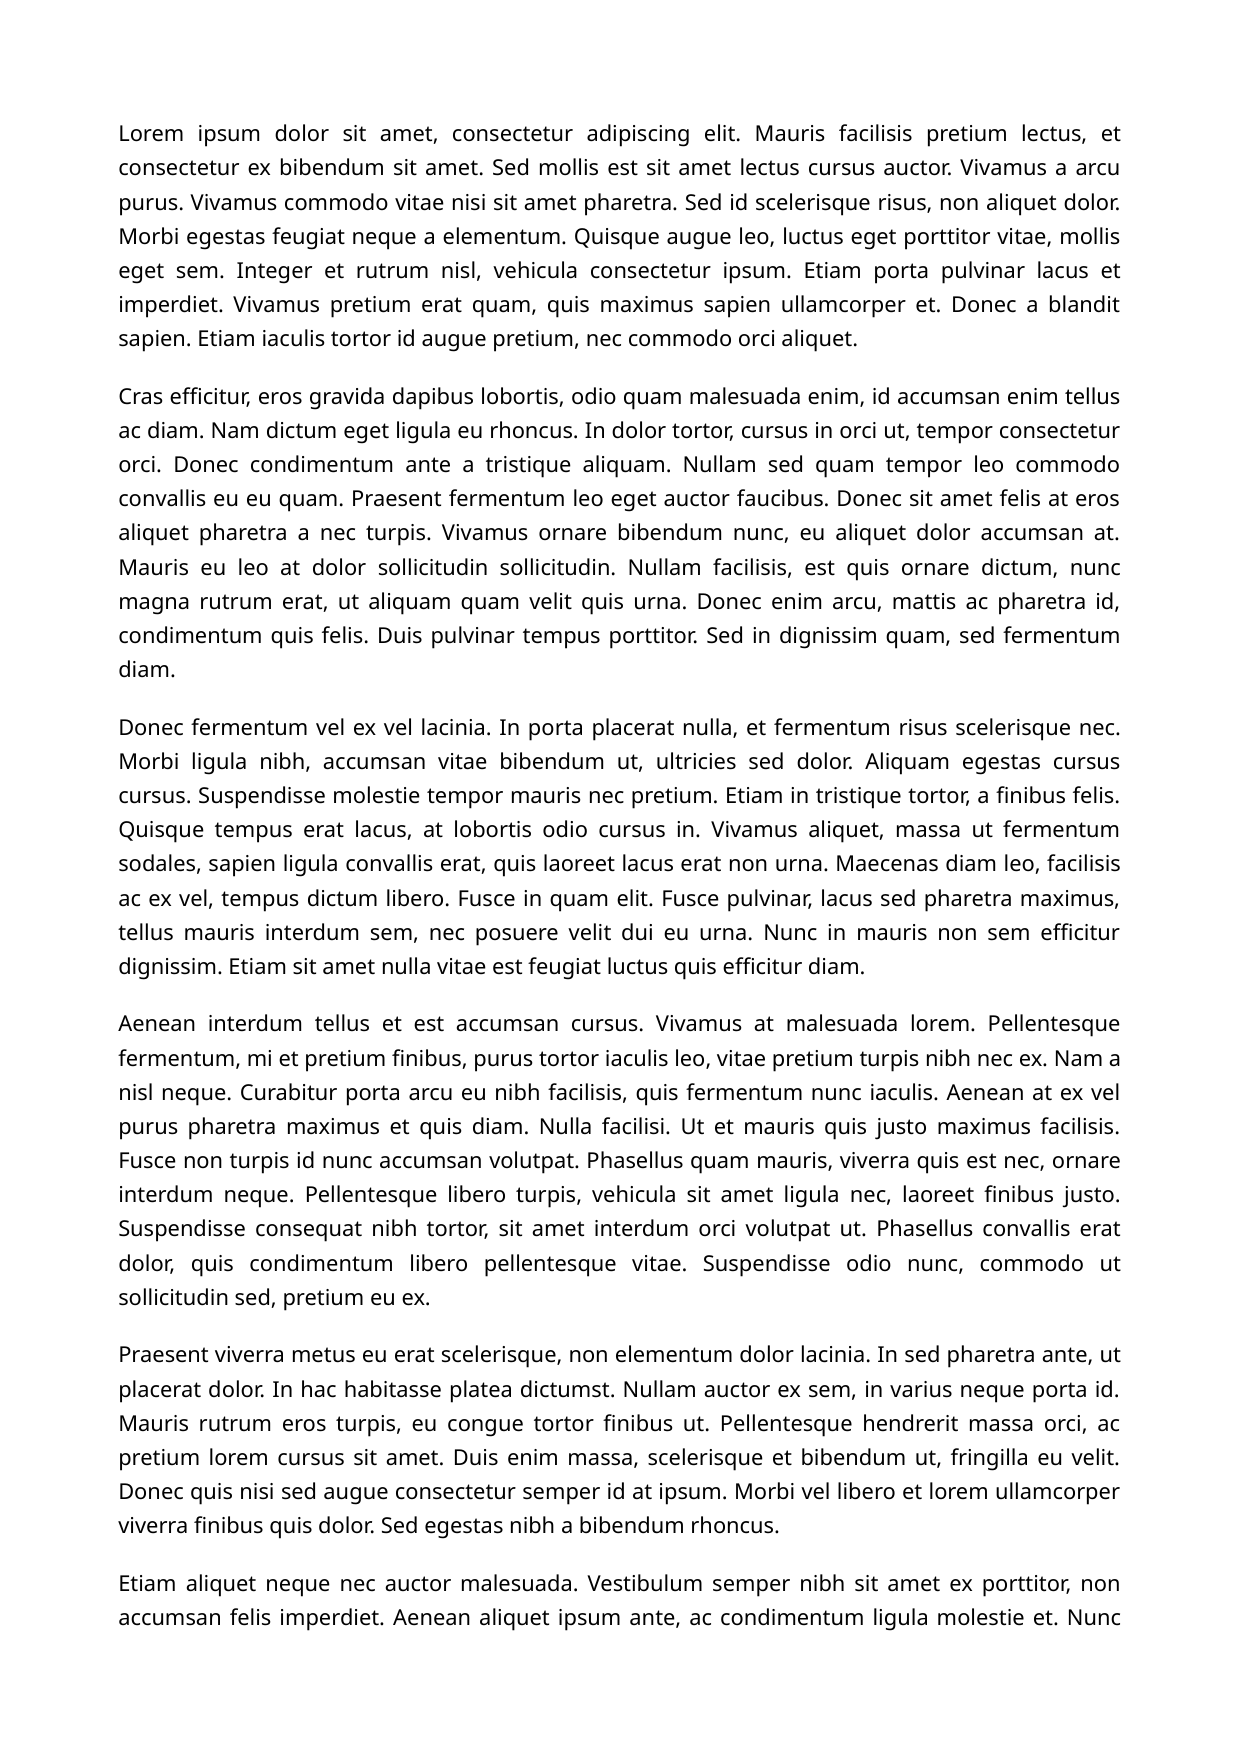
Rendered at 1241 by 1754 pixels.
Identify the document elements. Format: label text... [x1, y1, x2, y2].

text Donec fermentum vel ex vel lacinia. In porta placerat nulla, et fermentum risus scelerisque nec. Morbi ligula nibh, accumsan vitae bibendum ut, ultricies sed dolor. Aliquam egestas cursus cursus. Suspendisse molestie tempor mauris nec pretium. Etiam in tristique tortor, a finibus felis. Quisque tempus erat lacus, at lobortis odio cursus in. Vivamus aliquet, massa ut fermentum sodales, sapien ligula convallis erat, quis laoreet lacus erat non urna. Maecenas diam leo, facilisis ac ex vel, tempus dictum libero. Fusce in quam elit. Fusce pulvinar, lacus sed pharetra maximus, tellus mauris interdum sem, nec posuere velit dui eu urna. Nunc in mauris non sem efficitur dignissim. Etiam sit amet nulla vitae est feugiat luctus quis efficitur diam. [118, 712, 1122, 981]
text Praesent viverra metus eu erat scelerisque, non elementum dolor lacinia. In sed pharetra ante, ut placerat dolor. In hac habitasse platea dictumst. Nullam auctor ex sem, in varius neque porta id. Mauris rutrum eros turpis, eu congue tortor finibus ut. Pellentesque hendrerit massa orci, ac pretium lorem cursus sit amet. Duis enim massa, scelerisque et bibendum ut, fringilla eu velit. Donec quis nisi sed augue consectetur semper id at ipsum. Morbi vel libero et lorem ullamcorper viverra finibus quis dolor. Sed egestas nibh a bibendum rhoncus. [118, 1339, 1122, 1540]
text Aenean interdum tellus et est accumsan cursus. Vivamus at malesuada lorem. Pellentesque fermentum, mi et pretium finibus, purus tortor iaculis leo, vitae pretium turpis nibh nec ex. Nam a nisl neque. Curabitur porta arcu eu nibh facilisis, quis fermentum nunc iaculis. Aenean at ex vel purus pharetra maximus et quis diam. Nulla facilisi. Ut et mauris quis justo maximus facilisis. Fusce non turpis id nunc accumsan volutpat. Phasellus quam mauris, viverra quis est nec, ornare interdum neque. Pellentesque libero turpis, vehicula sit amet ligula nec, laoreet finibus justo. Suspendisse consequat nibh tortor, sit amet interdum orci volutpat ut. Phasellus convallis erat dolor, quis condimentum libero pellentesque vitae. Suspendisse odio nunc, commodo ut sollicitudin sed, pretium eu ex. [118, 1008, 1122, 1312]
text Etiam aliquet neque nec auctor malesuada. Vestibulum semper nibh sit amet ex porttitor, non accumsan felis imperdiet. Aenean aliquet ipsum ante, ac condimentum ligula molestie et. Nunc [118, 1568, 1122, 1632]
text Lorem ipsum dolor sit amet, consectetur adipiscing elit. Mauris facilisis pretium lectus, et consectetur ex bibendum sit amet. Sed mollis est sit amet lectus cursus auctor. Vivamus a arcu purus. Vivamus commodo vitae nisi sit amet pharetra. Sed id scelerisque risus, non aliquet dolor. Morbi egestas feugiat neque a elementum. Quisque augue leo, luctus eget porttitor vitae, mollis eget sem. Integer et rutrum nisl, vehicula consectetur ipsum. Etiam porta pulvinar lacus et imperdiet. Vivamus pretium erat quam, quis maximus sapien ullamcorper et. Donec a blandit sapien. Etiam iaculis tortor id augue pretium, nec commodo orci aliquet. [118, 118, 1122, 353]
text Cras efficitur, eros gravida dapibus lobortis, odio quam malesuada enim, id accumsan enim tellus ac diam. Nam dictum eget ligula eu rhoncus. In dolor tortor, cursus in orci ut, tempor consectetur orci. Donec condimentum ante a tristique aliquam. Nullam sed quam tempor leo commodo convallis eu eu quam. Praesent fermentum leo eget auctor faucibus. Donec sit amet felis at eros aliquet pharetra a nec turpis. Vivamus ornare bibendum nunc, eu aliquet dolor accumsan at. Mauris eu leo at dolor sollicitudin sollicitudin. Nullam facilisis, est quis ornare dictum, nunc magna rutrum erat, ut aliquam quam velit quis urna. Donec enim arcu, mattis ac pharetra id, condimentum quis felis. Duis pulvinar tempus porttitor. Sed in dignissim quam, sed fermentum diam. [118, 381, 1122, 684]
